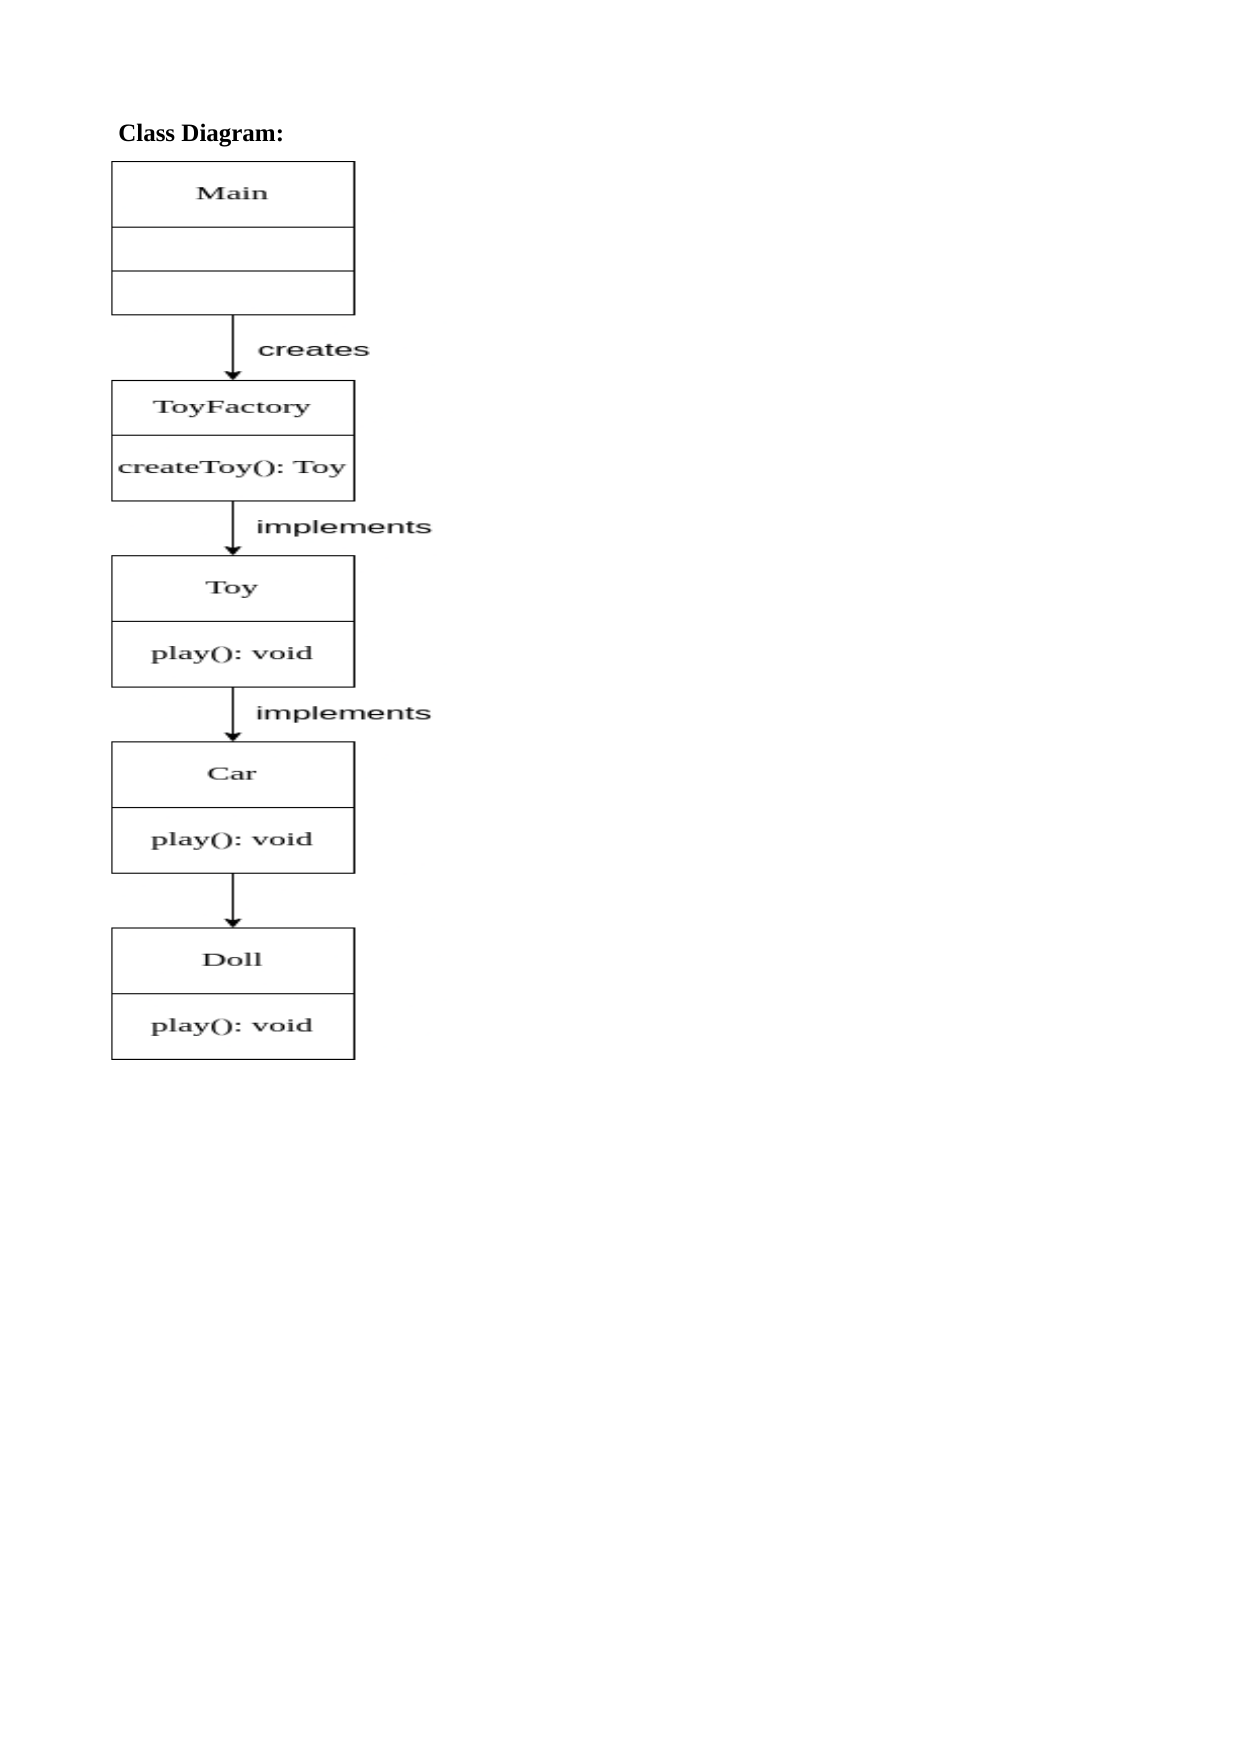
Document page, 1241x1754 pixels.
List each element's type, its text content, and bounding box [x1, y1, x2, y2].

picture [111, 161, 457, 1060]
text Class Diagram: [118, 118, 1122, 147]
